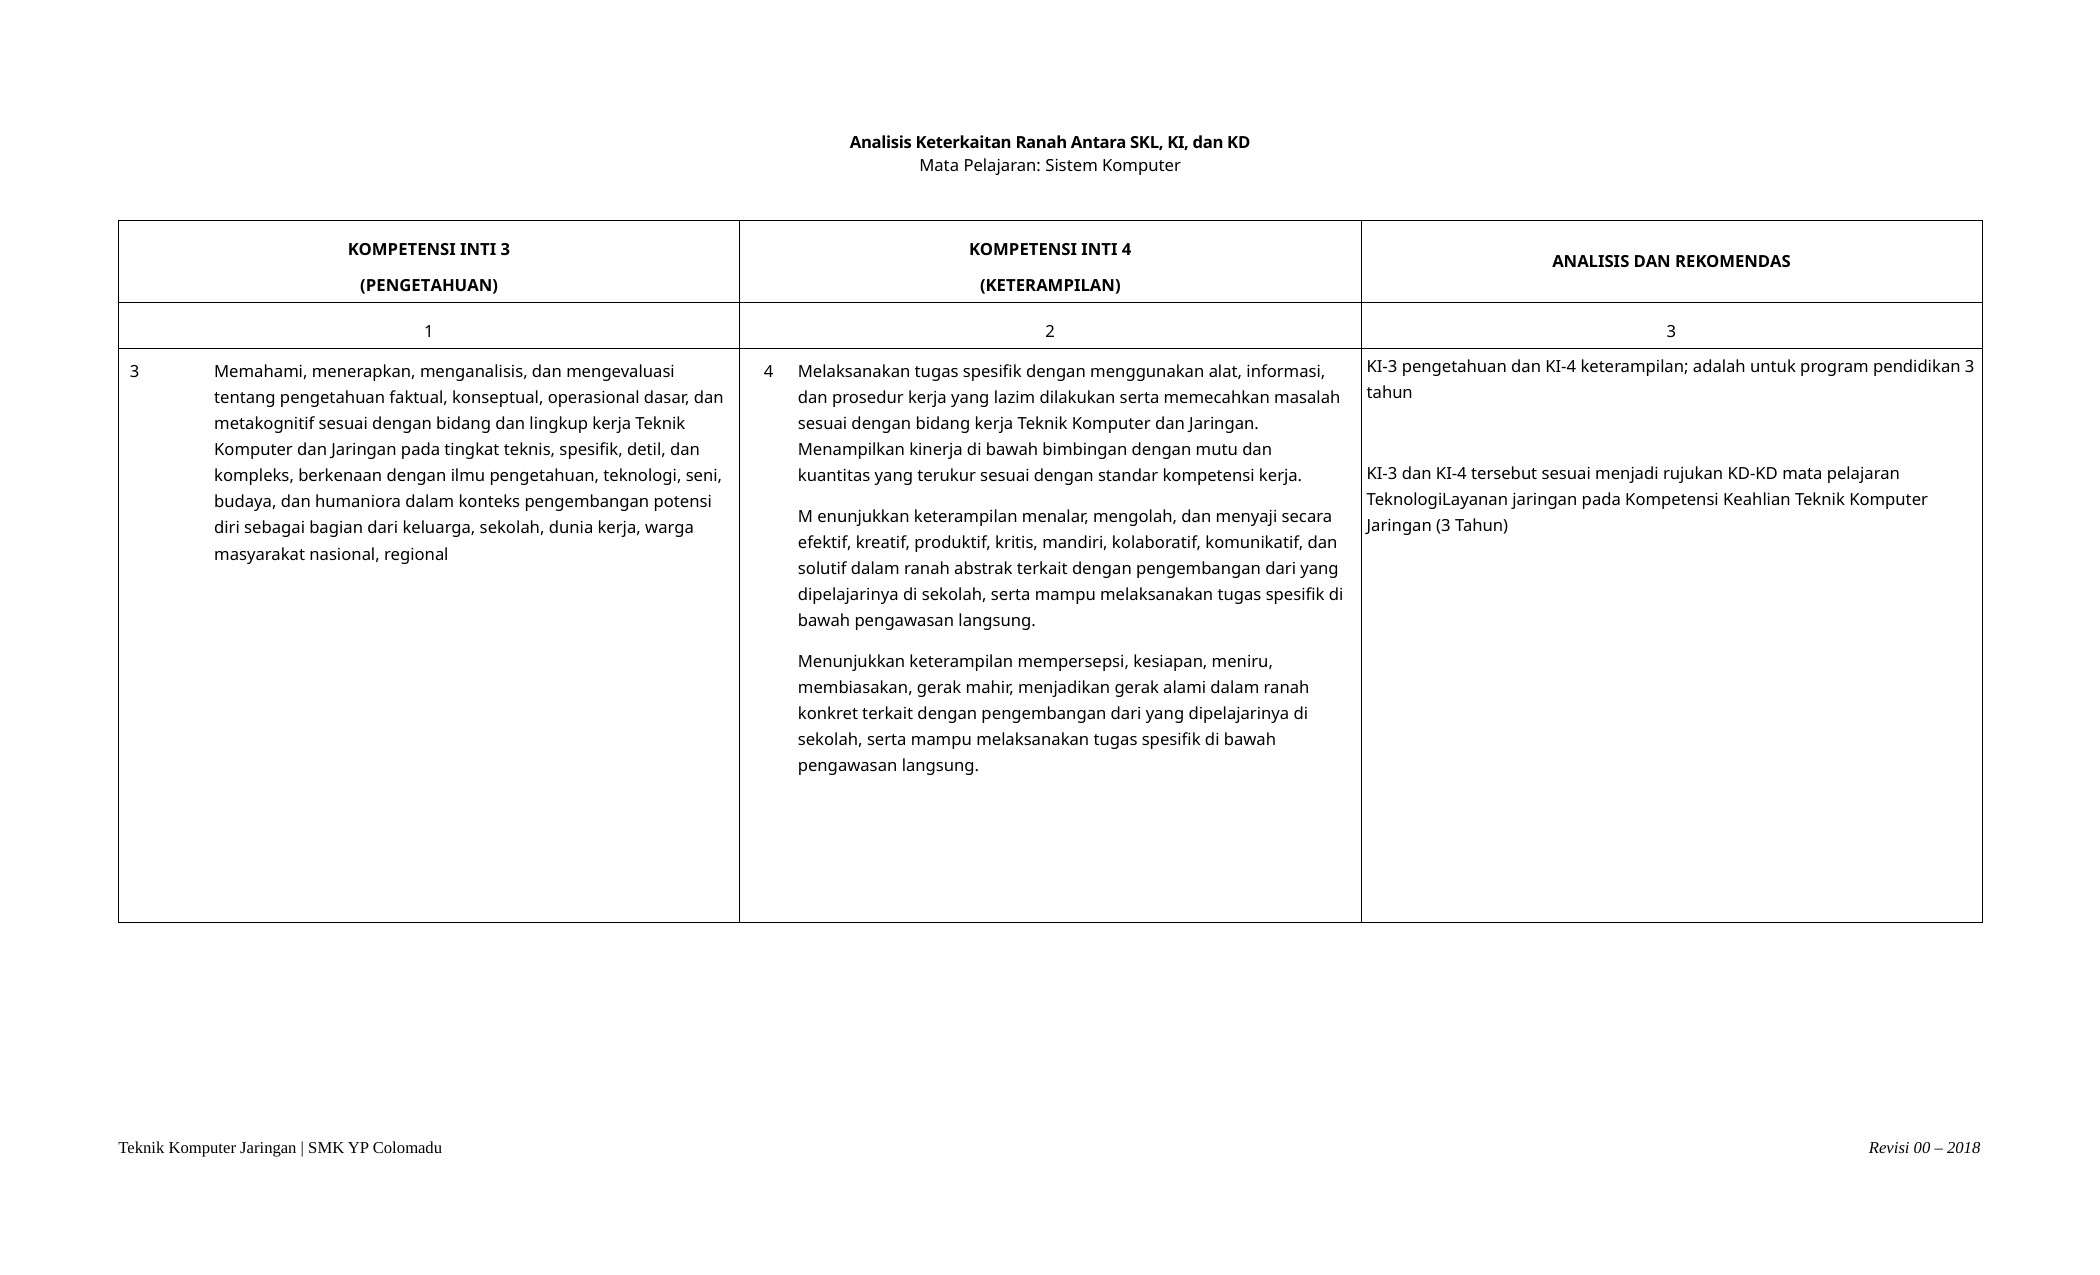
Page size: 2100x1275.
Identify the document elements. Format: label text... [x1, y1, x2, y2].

table_header KOMPETENSI INTI 4 (KETERAMPILAN) [740, 221, 1361, 302]
table_cell 3 [1362, 303, 1982, 348]
table_header ANALISIS DAN REKOMENDAS [1362, 221, 1982, 302]
table_cell 2 [740, 303, 1361, 348]
table_cell 1 [119, 303, 739, 348]
table_header KOMPETENSI INTI 3 (PENGETAHUAN) [119, 221, 739, 302]
table_cell [740, 349, 1361, 922]
table_header Memahami, menerapkan, menganalisis, dan mengevaluasi tentang pengetahuan faktual, konseptual, operasional dasar, dan metakognitif sesuai dengan bidang dan lingkup kerja Teknik Komputer dan Jaringan pada tingkat teknis, spesifik, detil, dan kompleks, berkenaan dengan ilmu pengetahuan, teknologi, seni, budaya, dan humaniora dalam konteks pengembangan potensi diri sebagai bagian dari keluarga, sekolah, dunia kerja, warga masyarakat nasional, regional [171, 354, 733, 585]
table_cell KI-3 pengetahuan dan KI-4 keterampilan; adalah untuk program pendidikan 3 tahun KI-3 dan KI-4 tersebut sesuai menjadi rujukan KD-KD mata pelajaran TeknologiLayanan jaringan pada Kompetensi Keahlian Teknik Komputer Jaringan (3 Tahun) [1362, 349, 1982, 922]
table_header 4 [745, 354, 792, 797]
table_cell [119, 349, 739, 922]
table_header Melaksanakan tugas spesifik dengan menggunakan alat, informasi, dan prosedur kerja yang lazim dilakukan serta memecahkan masalah sesuai dengan bidang kerja Teknik Komputer dan Jaringan. Menampilkan kinerja di bawah bimbingan dengan mutu dan kuantitas yang terukur sesuai dengan standar kompetensi kerja. M enunjukkan keterampilan menalar, mengolah, dan menyaji secara efektif, kreatif, produktif, kritis, mandiri, kolaboratif, komunikatif, dan solutif dalam ranah abstrak terkait dengan pengembangan dari yang dipelajarinya di sekolah, serta mampu melaksanakan tugas spesifik di bawah pengawasan langsung. Menunjukkan keterampilan mempersepsi, kesiapan, meniru, membiasakan, gerak mahir, menjadikan gerak alami dalam ranah konkret terkait dengan pengembangan dari yang dipelajarinya di sekolah, serta mampu melaksanakan tugas spesifik di bawah pengawasan langsung. [792, 354, 1355, 797]
text Analisis Keterkaitan Ranah Antara SKL, KI, dan KD Mata Pelajaran: Sistem Komputer [118, 131, 1982, 176]
table_header 3 [124, 354, 171, 585]
